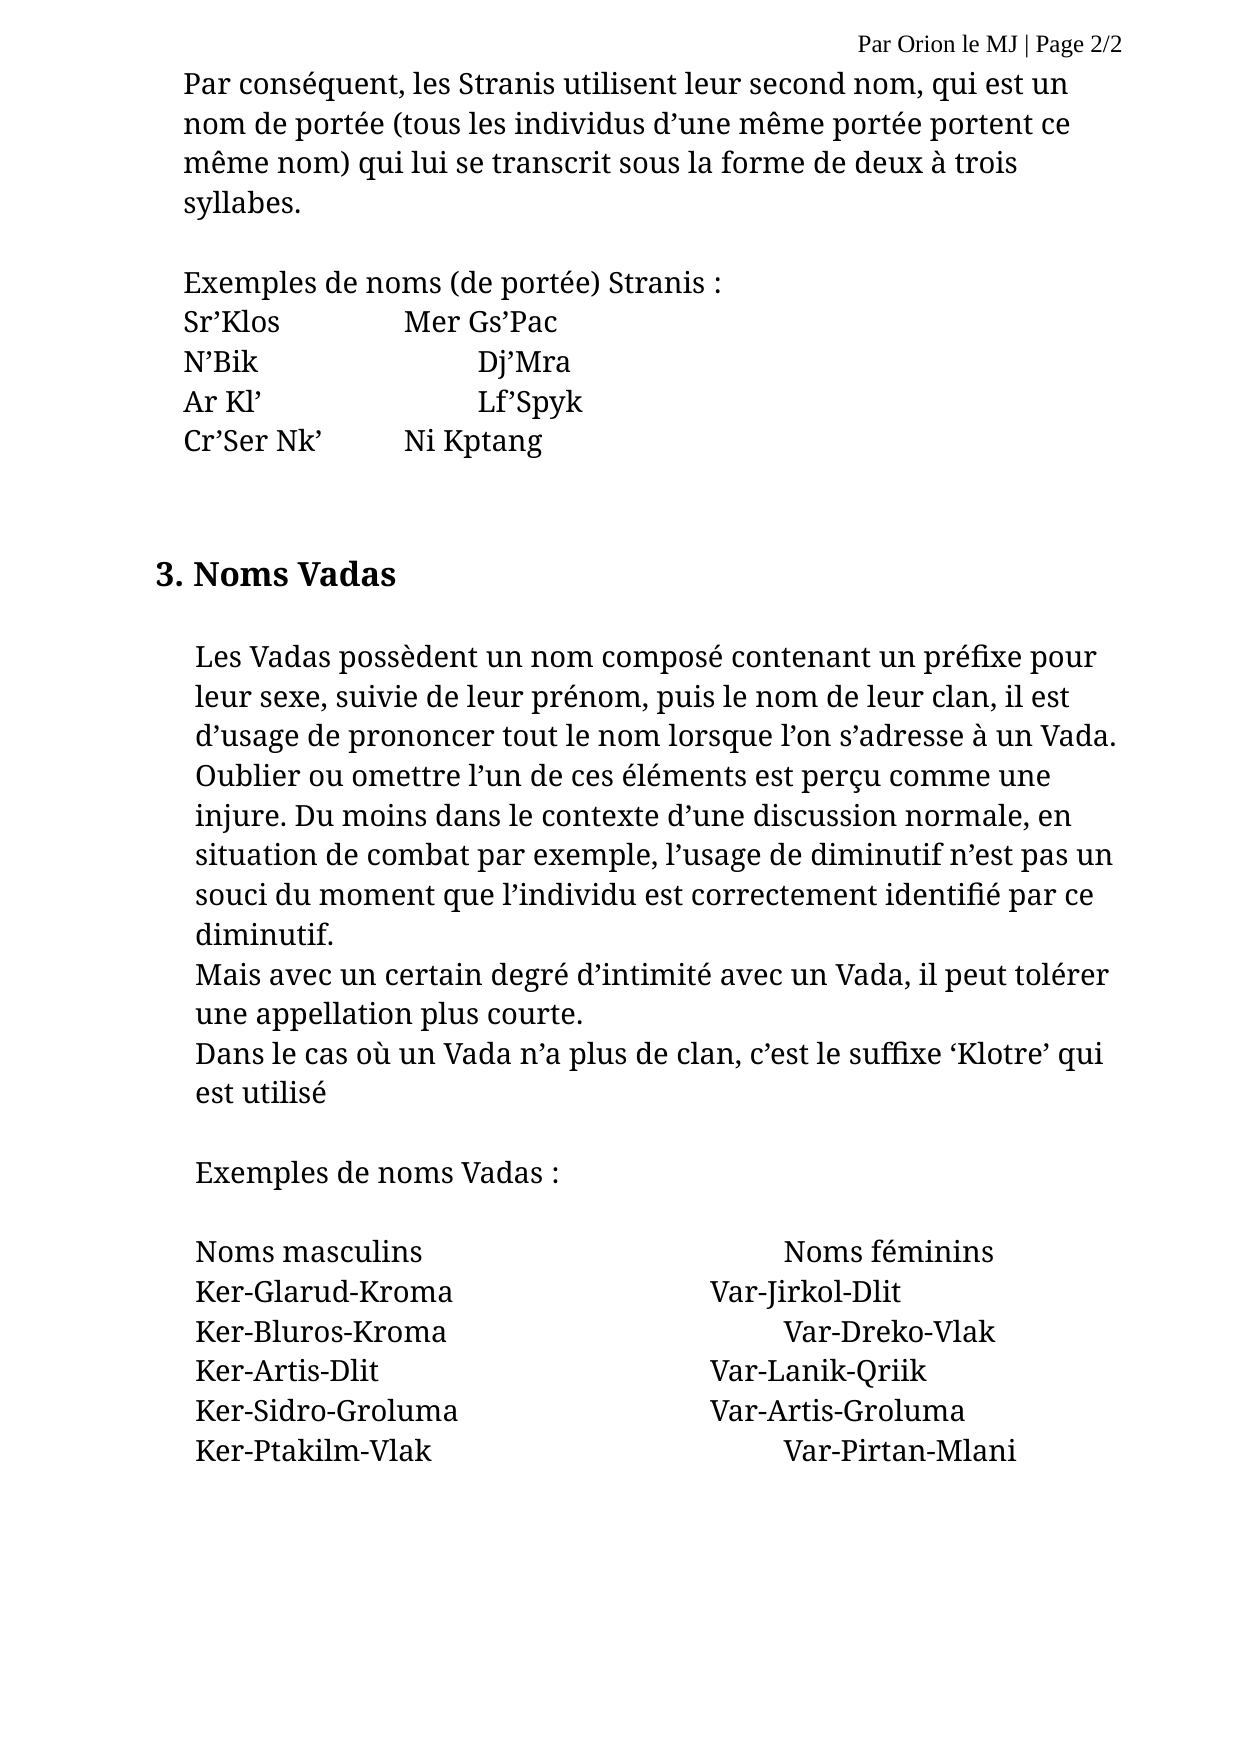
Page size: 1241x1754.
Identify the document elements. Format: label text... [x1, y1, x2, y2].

text Mais avec un certain degré d’intimité avec un Vada, il peut tolérer une appellation plus courte. [195, 954, 1122, 1033]
text Ker-Sidro-Groluma Var-Artis-Groluma [195, 1390, 1122, 1430]
text Cr’Ser Nk’ Ni Kptang [183, 421, 1122, 460]
text Noms masculins Noms féminins [195, 1232, 1122, 1271]
text Sr’Klos Mer Gs’Pac [183, 302, 1122, 341]
list Noms Vadas [156, 551, 1122, 597]
text Par conséquent, les Stranis utilisent leur second nom, qui est un nom de portée (tous les individus d’une même portée portent ce même nom) qui lui se transcrit sous la forme de deux à trois syllabes. [183, 63, 1122, 222]
text N’Bik Dj’Mra [183, 341, 1122, 381]
text Exemples de noms Vadas : [195, 1152, 1122, 1192]
text Ker-Ptakilm-Vlak Var-Pirtan-Mlani [195, 1430, 1122, 1470]
text Les Vadas possèdent un nom composé contenant un préfixe pour leur sexe, suivie de leur prénom, puis le nom de leur clan, il est d’usage de prononcer tout le nom lorsque l’on s’adresse à un Vada. [195, 636, 1122, 755]
text Oublier ou omettre l’un de ces éléments est perçu comme une injure. Du moins dans le contexte d’une discussion normale, en situation de combat par exemple, l’usage de diminutif n’est pas un souci du moment que l’individu est correctement identifié par ce diminutif. [195, 755, 1122, 954]
text Ker-Bluros-Kroma Var-Dreko-Vlak [195, 1311, 1122, 1351]
text Ar Kl’ Lf’Spyk [183, 381, 1122, 421]
text Ker-Artis-Dlit Var-Lanik-Qriik [195, 1351, 1122, 1390]
text Dans le cas où un Vada n’a plus de clan, c’est le suffixe ‘Klotre’ qui est utilisé [195, 1033, 1122, 1112]
text Exemples de noms (de portée) Stranis : [183, 262, 1122, 302]
text Ker-Glarud-Kroma Var-Jirkol-Dlit [195, 1271, 1122, 1311]
